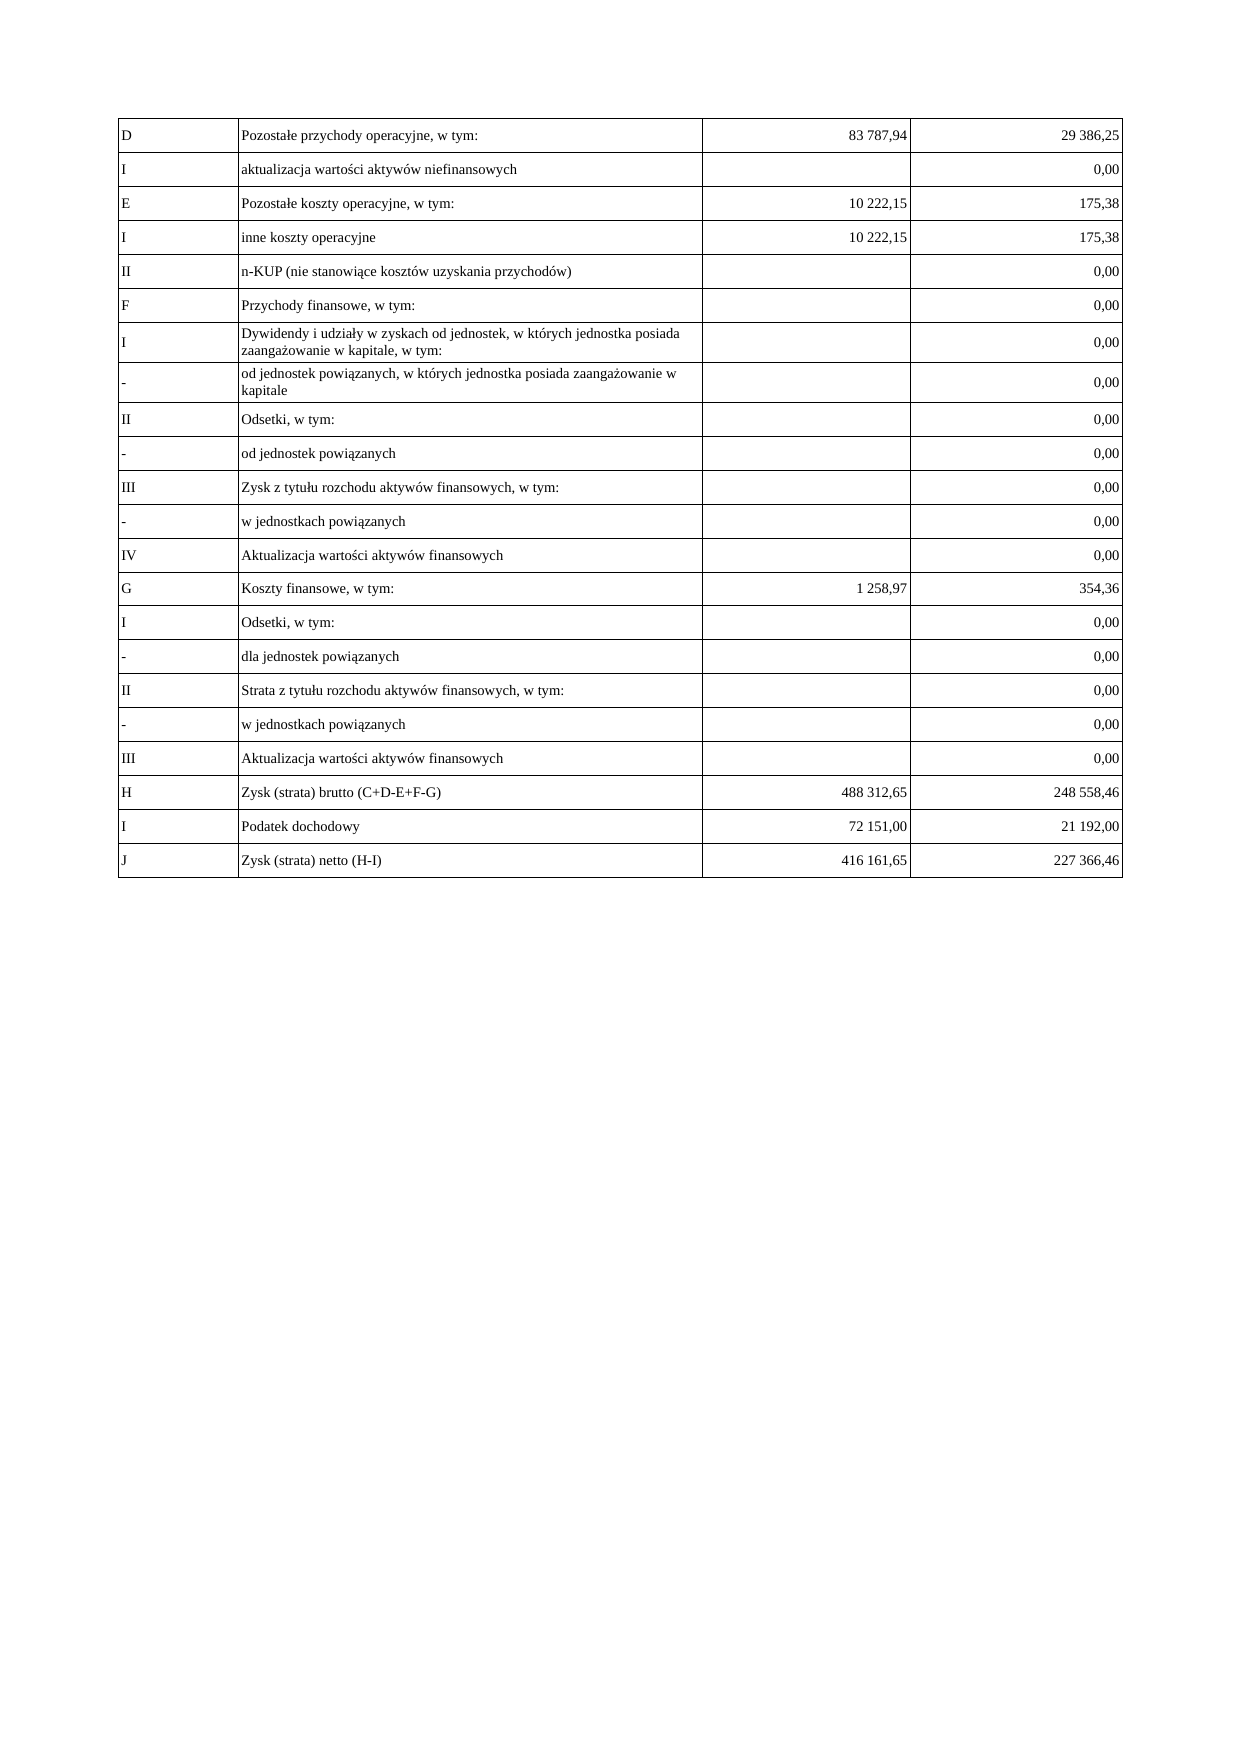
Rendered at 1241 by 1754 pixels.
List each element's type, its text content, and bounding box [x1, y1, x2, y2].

table_cell Zysk (strata) brutto (C+D-E+F-G) [239, 776, 702, 809]
table_cell II [119, 255, 238, 288]
table_cell 488 312,65 [703, 776, 910, 809]
table_cell 0,00 [911, 153, 1122, 186]
table_cell D [119, 119, 238, 152]
table_cell w jednostkach powiązanych [239, 708, 702, 741]
table_cell [703, 640, 910, 673]
table_cell [703, 674, 910, 707]
table_cell [703, 437, 910, 469]
table_cell Aktualizacja wartości aktywów finansowych [239, 742, 702, 775]
table_cell I [119, 606, 238, 639]
table_cell od jednostek powiązanych, w których jednostka posiada zaangażowanie w kapitale [239, 363, 702, 402]
table_cell 0,00 [911, 606, 1122, 639]
table_cell I [119, 221, 238, 254]
table_cell 0,00 [911, 363, 1122, 402]
table_cell 0,00 [911, 437, 1122, 469]
table_cell [703, 539, 910, 571]
table_cell [703, 153, 910, 186]
table_cell 354,36 [911, 573, 1122, 605]
table_cell F [119, 289, 238, 322]
table_cell 83 787,94 [703, 119, 910, 152]
table_cell 0,00 [911, 640, 1122, 673]
table_cell E [119, 187, 238, 220]
table_cell [703, 403, 910, 436]
table_cell Odsetki, w tym: [239, 606, 702, 639]
table_cell [703, 505, 910, 537]
table_cell 21 192,00 [911, 810, 1122, 843]
table_cell 175,38 [911, 221, 1122, 254]
table_cell Koszty finansowe, w tym: [239, 573, 702, 605]
table_cell 1 258,97 [703, 573, 910, 605]
table_cell Dywidendy i udziały w zyskach od jednostek, w których jednostka posiada zaangażowanie w kapitale, w tym: [239, 323, 702, 362]
table_cell G [119, 573, 238, 605]
table_cell 0,00 [911, 323, 1122, 362]
table_cell od jednostek powiązanych [239, 437, 702, 469]
table_cell I [119, 810, 238, 843]
table_cell Podatek dochodowy [239, 810, 702, 843]
table_cell n-KUP (nie stanowiące kosztów uzyskania przychodów) [239, 255, 702, 288]
table_cell - [119, 640, 238, 673]
table_cell 0,00 [911, 539, 1122, 571]
table_cell Odsetki, w tym: [239, 403, 702, 436]
table_cell [703, 708, 910, 741]
table_cell Aktualizacja wartości aktywów finansowych [239, 539, 702, 571]
table_cell 10 222,15 [703, 187, 910, 220]
table_cell [703, 323, 910, 362]
table_cell Zysk z tytułu rozchodu aktywów finansowych, w tym: [239, 471, 702, 503]
table_cell [703, 606, 910, 639]
table_cell - [119, 505, 238, 537]
table_cell - [119, 363, 238, 402]
table_cell 248 558,46 [911, 776, 1122, 809]
table_cell 0,00 [911, 289, 1122, 322]
table_cell Pozostałe koszty operacyjne, w tym: [239, 187, 702, 220]
table_cell dla jednostek powiązanych [239, 640, 702, 673]
table_cell H [119, 776, 238, 809]
table_cell [703, 289, 910, 322]
table_cell Strata z tytułu rozchodu aktywów finansowych, w tym: [239, 674, 702, 707]
table_cell III [119, 742, 238, 775]
table_cell 72 151,00 [703, 810, 910, 843]
table_cell [703, 471, 910, 503]
table_cell [703, 255, 910, 288]
table_cell inne koszty operacyjne [239, 221, 702, 254]
table_cell 416 161,65 [703, 844, 910, 877]
table_cell II [119, 674, 238, 707]
table_cell 0,00 [911, 471, 1122, 503]
table_cell III [119, 471, 238, 503]
table_cell Zysk (strata) netto (H-I) [239, 844, 702, 877]
table_cell 0,00 [911, 403, 1122, 436]
table_cell J [119, 844, 238, 877]
table_cell [703, 363, 910, 402]
table_cell aktualizacja wartości aktywów niefinansowych [239, 153, 702, 186]
table_cell - [119, 437, 238, 469]
table_cell I [119, 153, 238, 186]
table_cell Pozostałe przychody operacyjne, w tym: [239, 119, 702, 152]
table_cell - [119, 708, 238, 741]
table_cell 175,38 [911, 187, 1122, 220]
table_cell 227 366,46 [911, 844, 1122, 877]
table_cell Przychody finansowe, w tym: [239, 289, 702, 322]
table_cell w jednostkach powiązanych [239, 505, 702, 537]
table_cell 0,00 [911, 708, 1122, 741]
table_cell 0,00 [911, 742, 1122, 775]
table_cell 0,00 [911, 255, 1122, 288]
table_cell IV [119, 539, 238, 571]
table_cell 10 222,15 [703, 221, 910, 254]
table_cell 0,00 [911, 505, 1122, 537]
table_cell 0,00 [911, 674, 1122, 707]
table_cell 29 386,25 [911, 119, 1122, 152]
table_cell II [119, 403, 238, 436]
table_cell I [119, 323, 238, 362]
table_cell [703, 742, 910, 775]
